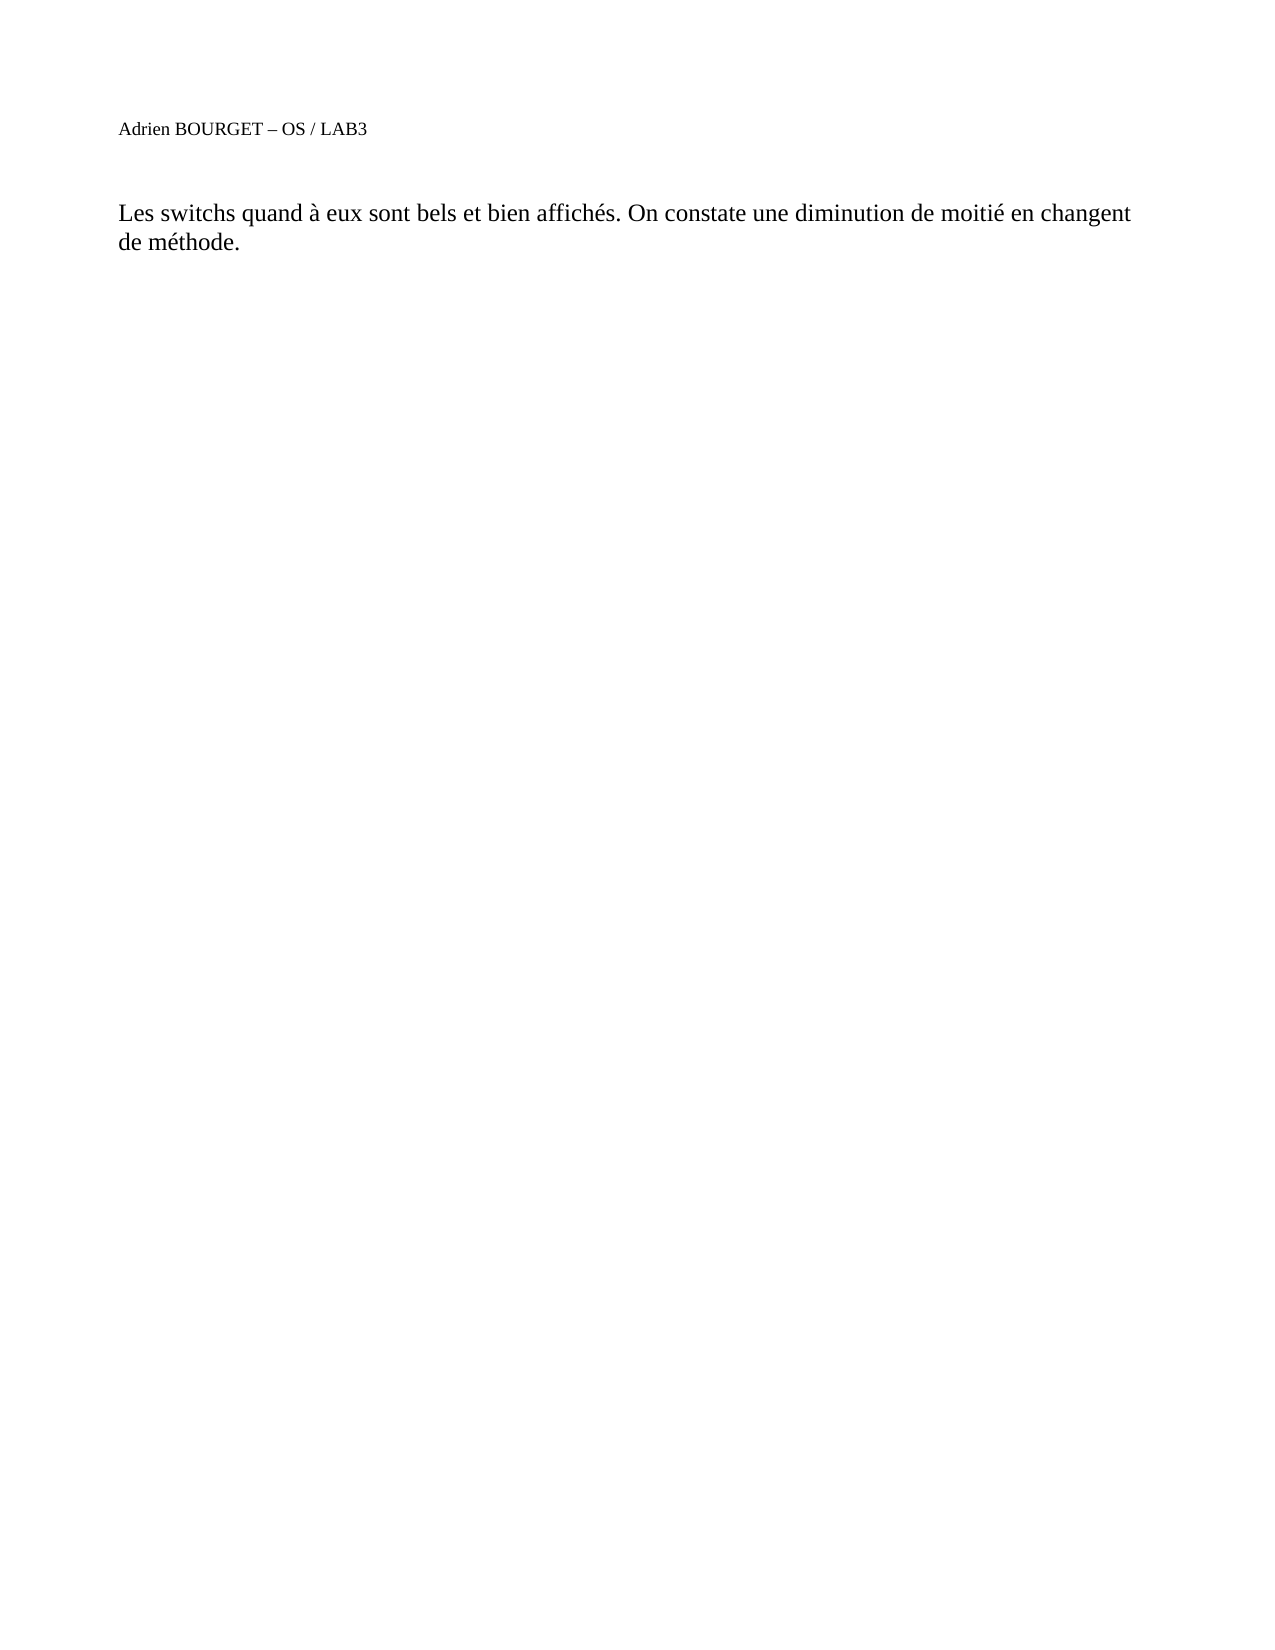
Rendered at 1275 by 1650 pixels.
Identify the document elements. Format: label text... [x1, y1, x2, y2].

text Les switchs quand à eux sont bels et bien affichés. On constate une diminution de moitié en changent de méthode. [118, 198, 1157, 255]
